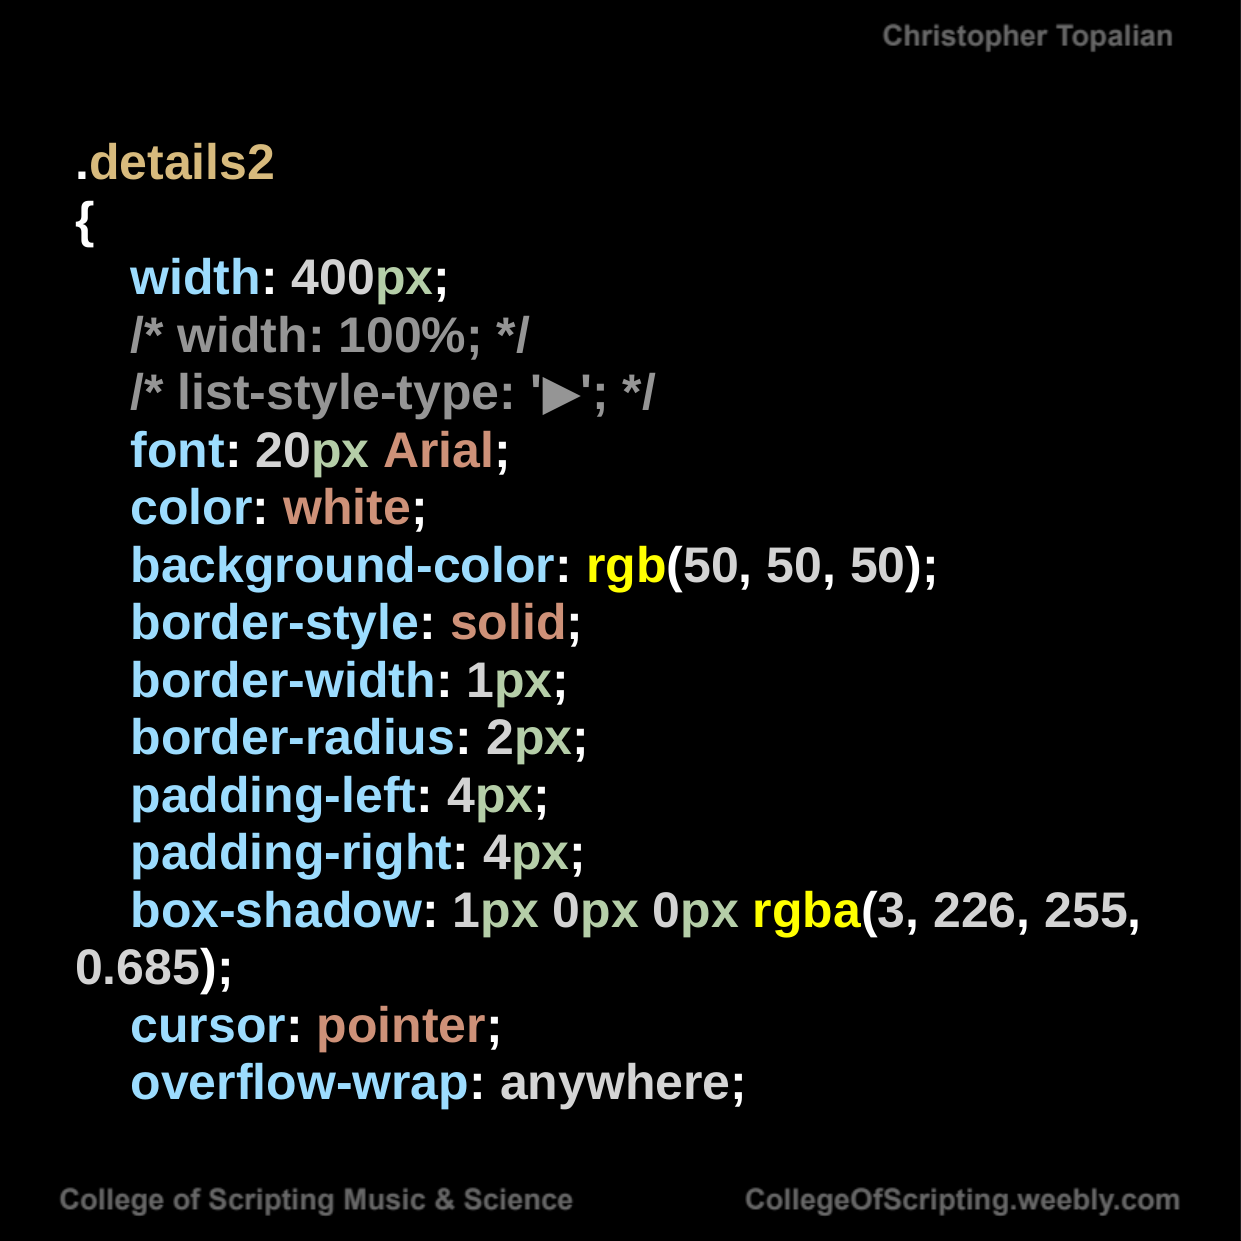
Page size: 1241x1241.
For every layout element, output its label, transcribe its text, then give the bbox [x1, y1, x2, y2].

text overflow-wrap: anywhere; [75, 1052, 1166, 1110]
text width: 400px; [75, 247, 1166, 305]
text font: 20px Arial; [75, 420, 1166, 477]
text /* list-style-type: '▶️'; */ [75, 362, 1166, 420]
text cursor: pointer; [75, 995, 1166, 1052]
text border-style: solid; [75, 592, 1166, 650]
text border-radius: 2px; [75, 707, 1166, 765]
text padding-left: 4px; [75, 765, 1166, 822]
text /* width: 100%; */ [75, 305, 1166, 362]
text border-width: 1px; [75, 650, 1166, 707]
text padding-right: 4px; [75, 822, 1166, 880]
text { [75, 190, 1166, 247]
text .details2 [75, 132, 1166, 190]
text color: white; [75, 477, 1166, 535]
text box-shadow: 1px 0px 0px rgba(3, 226, 255, 0.685); [75, 880, 1166, 995]
text background-color: rgb(50, 50, 50); [75, 535, 1166, 592]
